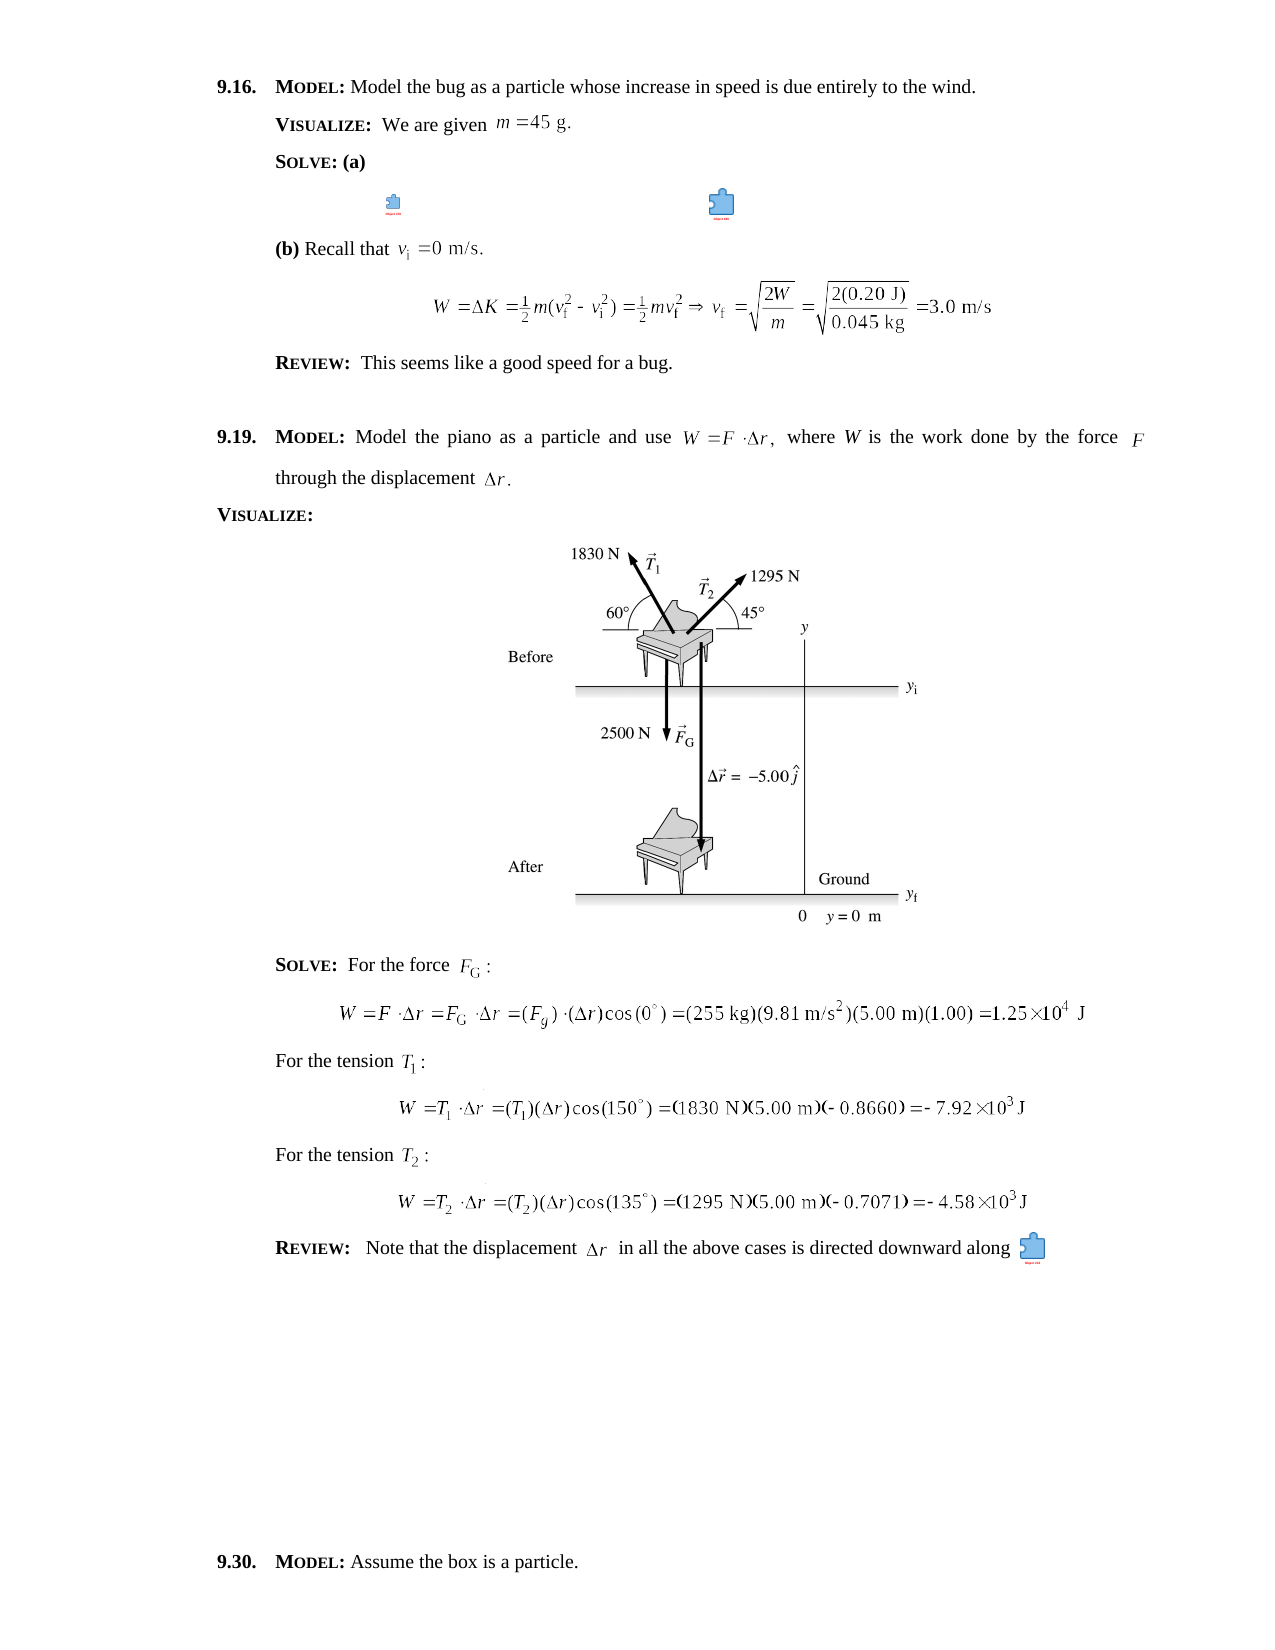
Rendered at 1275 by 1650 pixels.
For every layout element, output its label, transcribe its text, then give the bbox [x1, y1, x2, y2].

list Visualize: [217, 503, 1150, 526]
text Solve: For the force [275, 947, 1150, 983]
text Solve: (a) [275, 150, 1150, 173]
text For the tension [275, 1136, 1150, 1172]
list 9.30. Model: Assume the box is a particle. [217, 1550, 1150, 1573]
picture [507, 547, 918, 925]
text Review: This seems like a good speed for a bug. [275, 351, 1150, 374]
text Visualize: We are given [275, 109, 1150, 139]
list 9.16. Model: Model the bug as a particle whose increase in speed is due entirely to the wind. [217, 75, 1150, 98]
text (b) Recall that [275, 233, 1150, 264]
text For the tension [275, 1043, 1150, 1078]
list 9.19. Model: Model the piano as a particle and use where W is the work done by the force through the displacement [217, 419, 1150, 491]
text Review: Note that the displacement in all the above cases is directed downward along [275, 1230, 1150, 1265]
